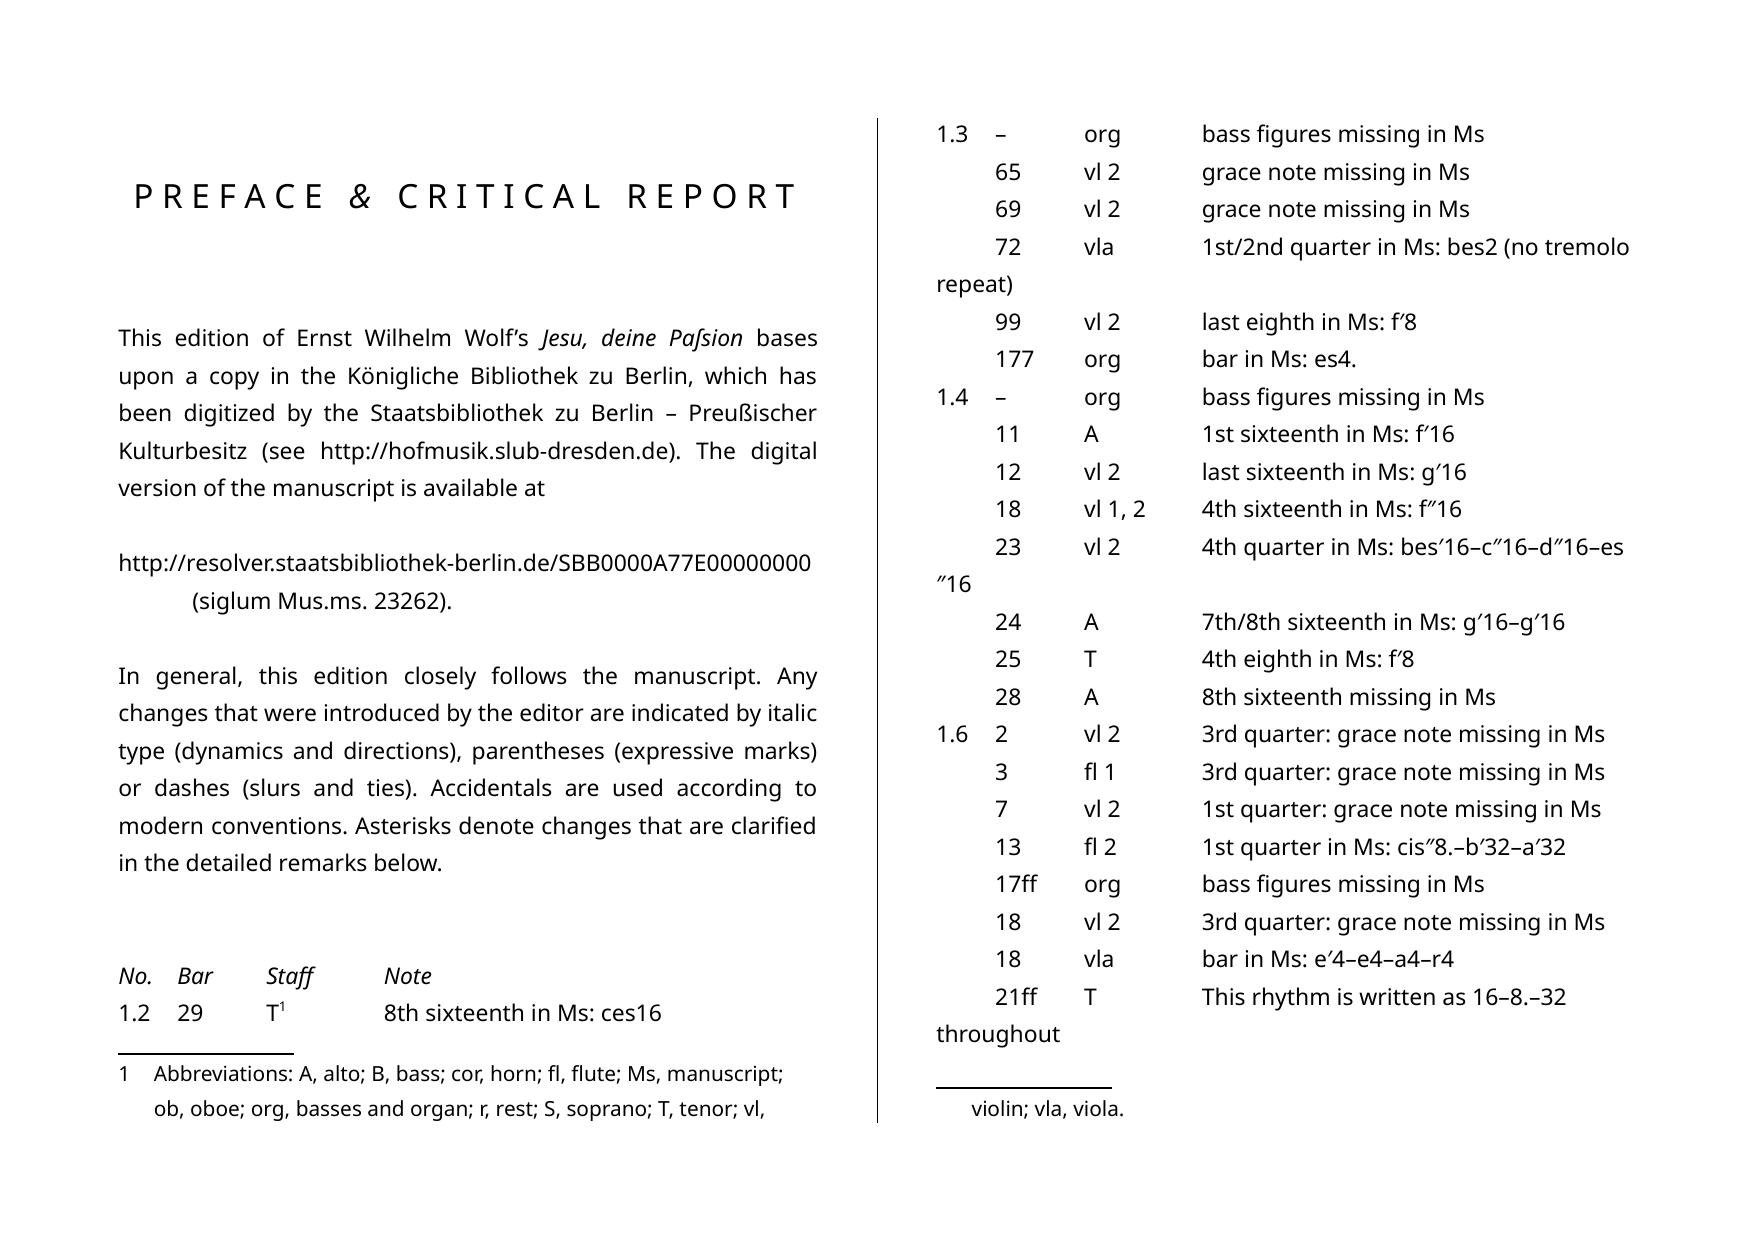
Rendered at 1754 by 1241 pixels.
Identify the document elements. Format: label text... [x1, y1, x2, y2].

text This edition of Ernst Wilhelm Wolf’s Jesu, deine Paſsion bases upon a copy in the Königliche Bibliothek zu Berlin, which has been digitized by the Staatsbibliothek zu Berlin – Preußischer Kulturbesitz (see http://hofmusik.slub-dresden.de). The digital version of the manuscript is available at [118, 322, 818, 504]
text P R E F A C E & C R I T I C A L R E P O R T [118, 173, 818, 218]
text No. Bar Staff Note 1.2 29 T 8th sixteenth in Ms: ces16 [118, 960, 818, 1029]
text http://resolver.staatsbibliothek-berlin.de/SBB0000A77E00000000 (siglum Mus.ms. 23262). [118, 510, 818, 616]
text 1.3 – org bass figures missing in Ms 65 vl 2 grace note missing in Ms 69 vl 2 grace note missing in Ms 72 vla 1st/2nd quarter in Ms: bes2 (no tremolo repeat) 99 vl 2 last eighth in Ms: f′8 177 org bar in Ms: es4. 1.4 – org bass figures missing in Ms 11 A 1st sixteenth in Ms: f′16 12 vl 2 last sixteenth in Ms: g′16 18 vl 1, 2 4th sixteenth in Ms: f″16 23 vl 2 4th quarter in Ms: bes′16–c″16–d″16–es″16 24 A 7th/8th sixteenth in Ms: g′16–g′16 25 T 4th eighth in Ms: f′8 28 A 8th sixteenth missing in Ms 1.6 2 vl 2 3rd quarter: grace note missing in Ms 3 fl 1 3rd quarter: grace note missing in Ms 7 vl 2 1st quarter: grace note missing in Ms 13 fl 2 1st quarter in Ms: cis″8.–b′32–a′32 17ff org bass figures missing in Ms 18 vl 2 3rd quarter: grace note missing in Ms 18 vla bar in Ms: e′4–e4–a4–r4 21ff T This rhythm is written as 16–8.–32 throughout [936, 118, 1636, 1049]
text violin; vla, viola. [936, 1094, 1636, 1122]
text Abbreviations: A, alto; B, bass; cor, horn; fl, flute; Ms, manuscript; ob, oboe; org, basses and organ; r, rest; S, soprano; T, tenor; vl, [118, 1059, 818, 1122]
text In general, this edition closely follows the manuscript. Any changes that were introduced by the editor are indicated by italic type (dynamics and directions), parentheses (expressive marks) or dashes (slurs and ties). Accidentals are used according to modern conventions. Asterisks denote changes that are clarified in the detailed remarks below. [118, 660, 818, 879]
